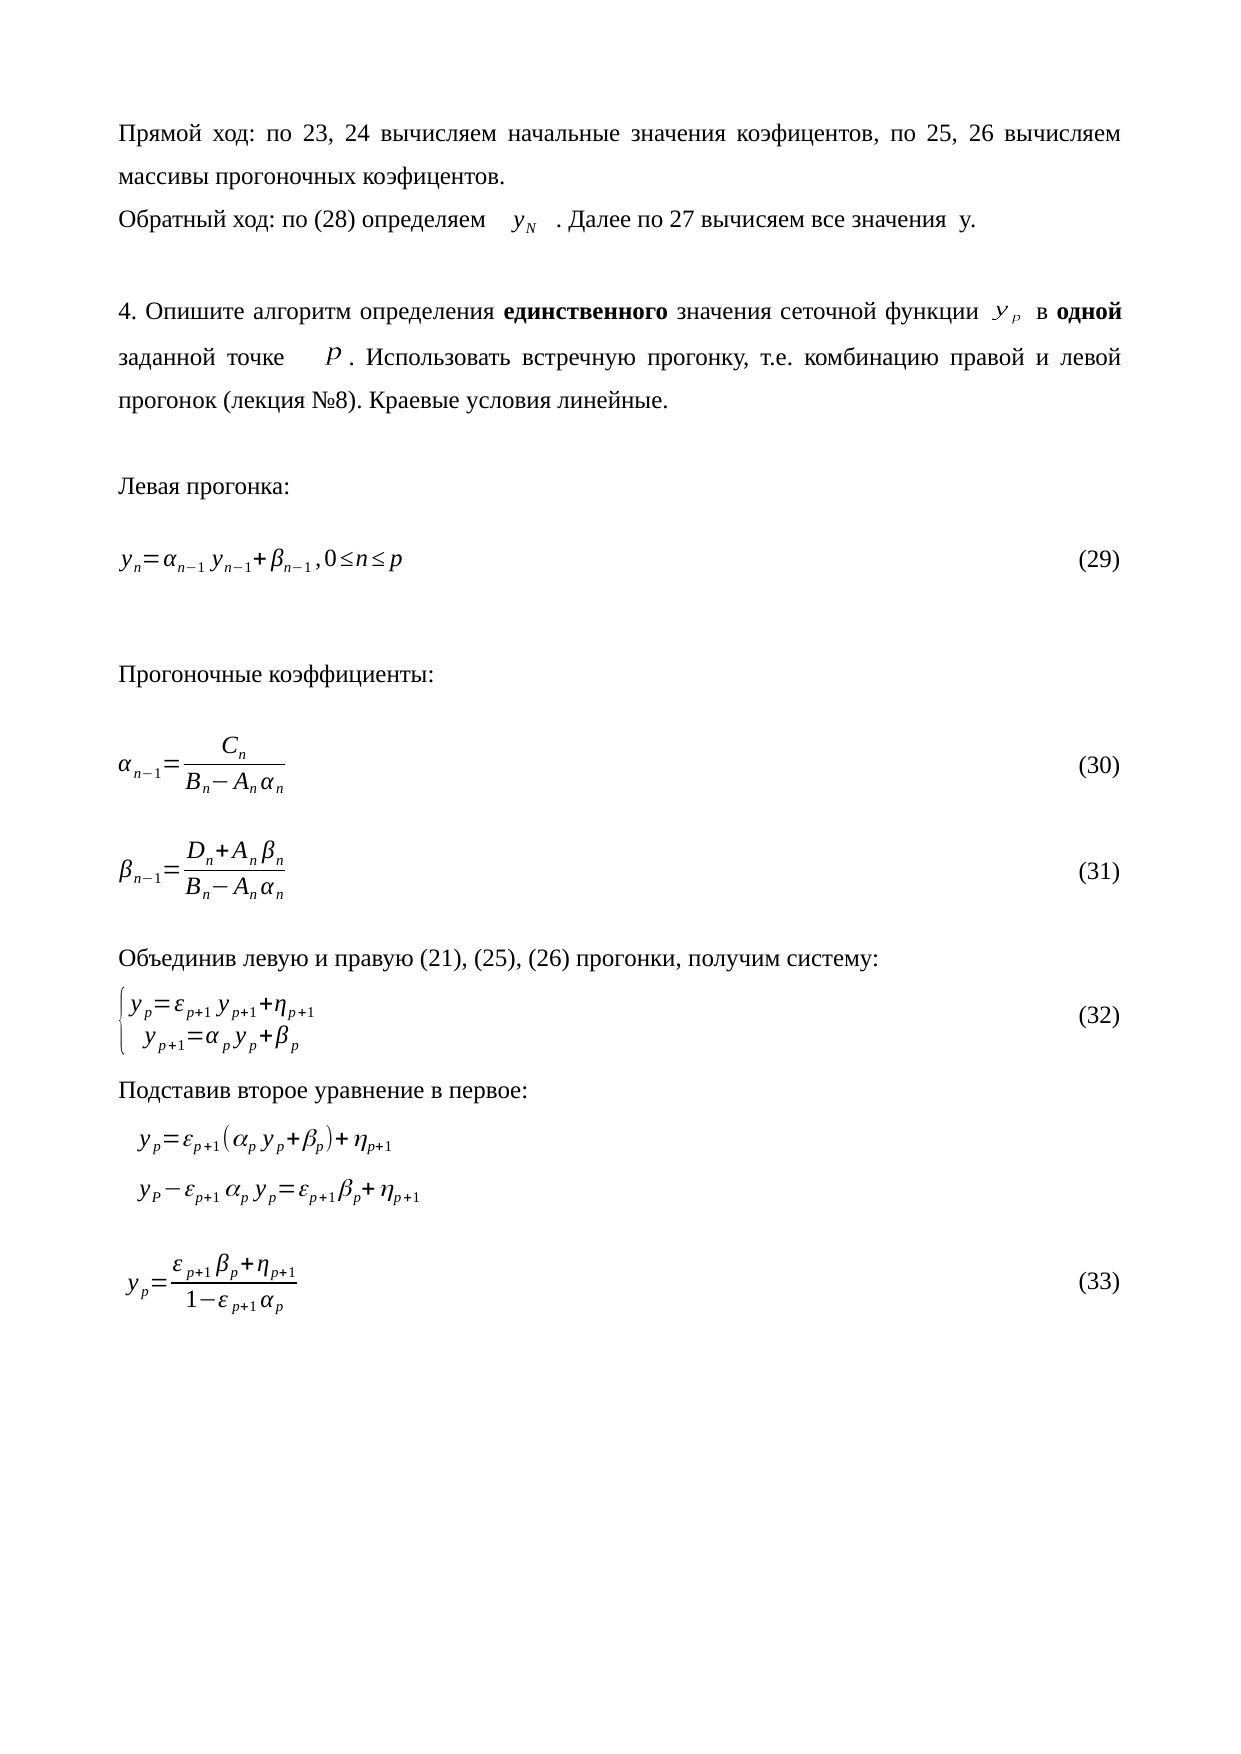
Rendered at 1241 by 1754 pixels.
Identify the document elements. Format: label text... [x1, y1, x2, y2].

text Обратный ход: по (28) определяем . Далее по 27 вычисяем все значения y. [118, 204, 1122, 237]
text 4. Опишите алгоритм определения единственного значения сеточной функции в одной заданной точке . Использовать встречную прогонку, т.е. комбинацию правой и левой прогонок (лекция №8). Краевые условия линейные. [118, 294, 1122, 414]
list (30) [118, 731, 1122, 798]
list (31) [118, 837, 1122, 903]
list (29) [118, 544, 1122, 576]
text Подставив второе уравнение в первое: [118, 1075, 1122, 1104]
list Объединив левую и правую (21), (25), (26) прогонки, получим систему: [118, 943, 1122, 972]
text Прямой ход: по 23, 24 вычисляем начальные значения коэфицентов, по 25, 26 вычисляем массивы прогоночных коэфицентов. [118, 118, 1122, 190]
list (33) [118, 1249, 1122, 1316]
text Прогоночные коэффициенты: [118, 659, 1122, 687]
text Левая прогонка: [118, 471, 1122, 500]
text (32) [118, 986, 1122, 1056]
